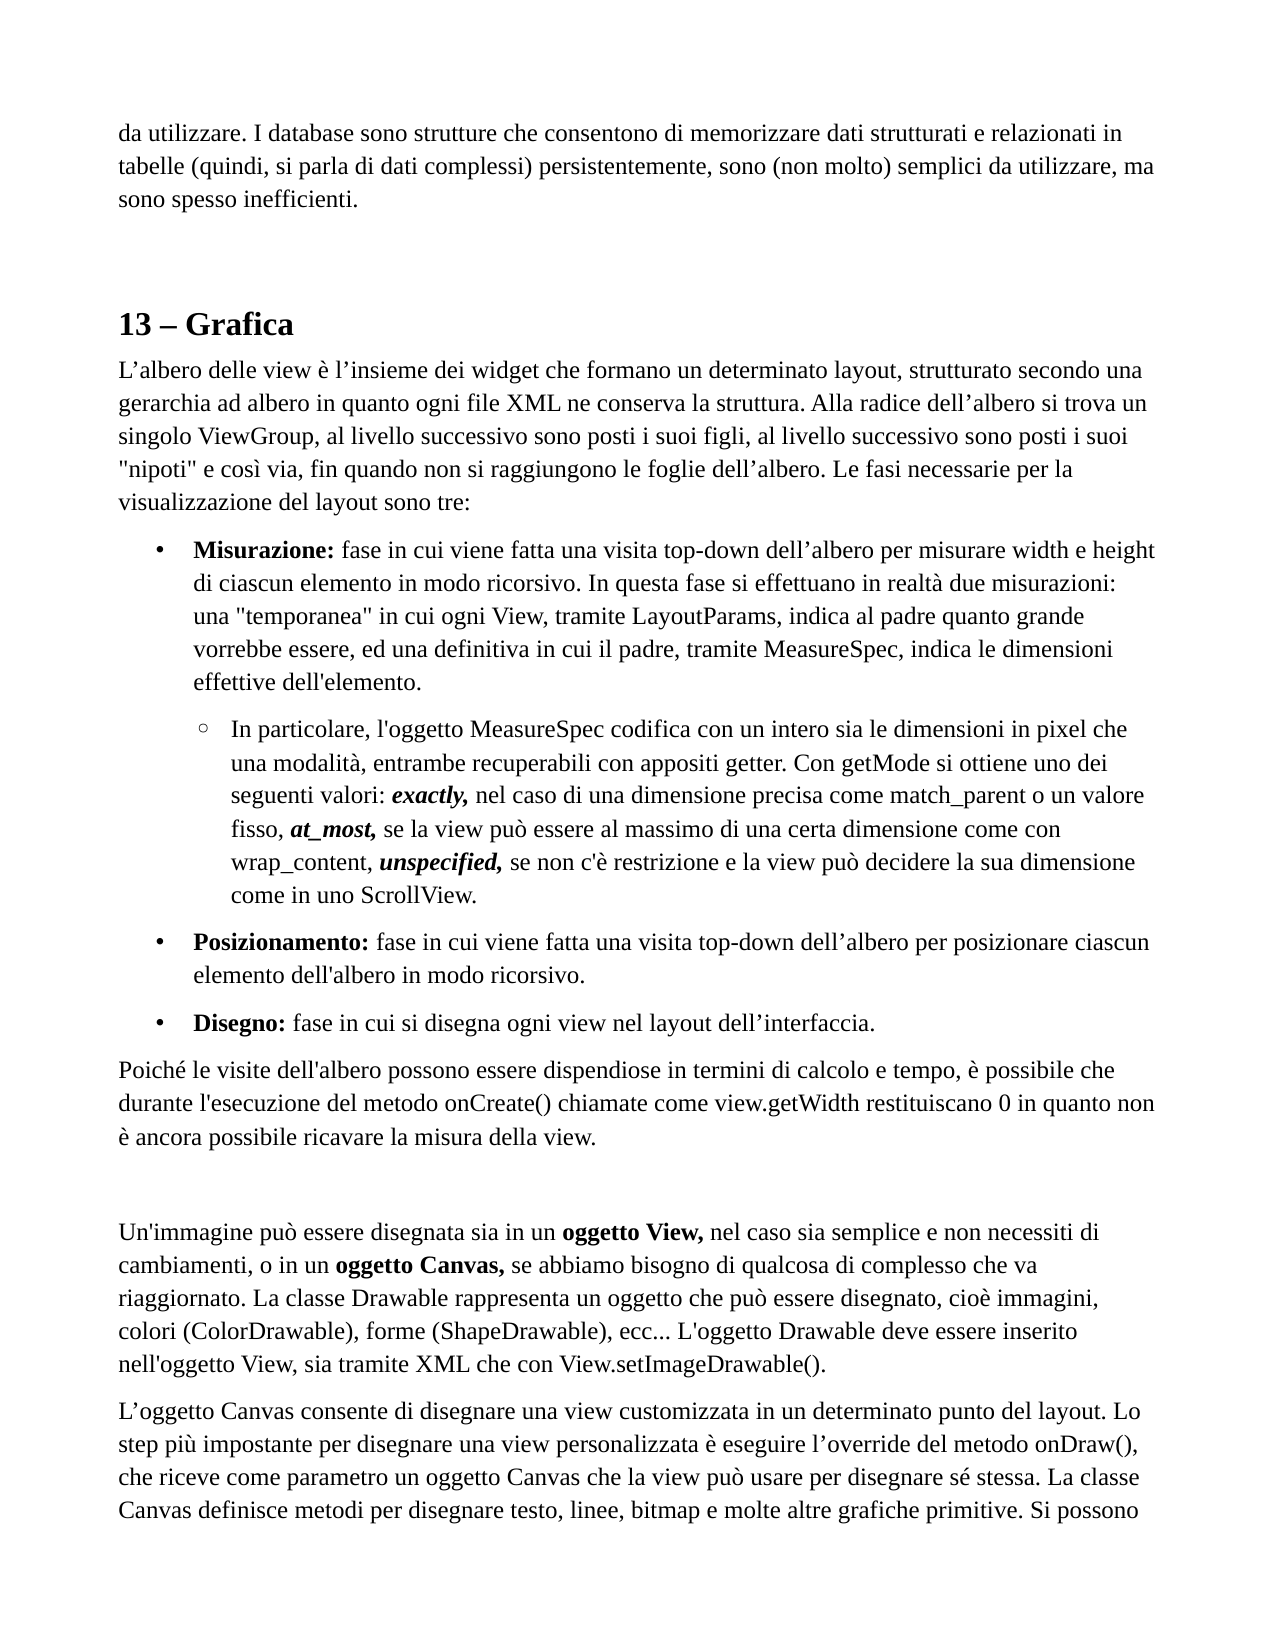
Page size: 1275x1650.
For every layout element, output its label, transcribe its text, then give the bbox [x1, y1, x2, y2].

text da utilizzare. I database sono strutture che consentono di memorizzare dati strutturati e relazionati in tabelle (quindi, si parla di dati complessi) persistentemente, sono (non molto) semplici da utilizzare, ma sono spesso inefficienti. [118, 118, 1157, 213]
text Un'immagine può essere disegnata sia in un oggetto View, nel caso sia semplice e non necessiti di cambiamenti, o in un oggetto Canvas, se abbiamo bisogno di qualcosa di complesso che va riaggiornato. La classe Drawable rappresenta un oggetto che può essere disegnato, cioè immagini, colori (ColorDrawable), forme (ShapeDrawable), ecc... L'oggetto Drawable deve essere inserito nell'oggetto View, sia tramite XML che con View.setImageDrawable(). [118, 1217, 1157, 1378]
subtitle 13 – Grafica [118, 304, 1157, 343]
list Posizionamento: fase in cui viene fatta una visita top-down dell’albero per posizionare ciascun elemento dell'albero in modo ricorsivo. [156, 927, 1157, 989]
list Misurazione: fase in cui viene fatta una visita top-down dell’albero per misurare width e height di ciascun elemento in modo ricorsivo. In questa fase si effettuano in realtà due misurazioni: una "temporanea" in cui ogni View, tramite LayoutParams, indica al padre quanto grande vorrebbe essere, ed una definitiva in cui il padre, tramite MeasureSpec, indica le dimensioni effettive dell'elemento. [156, 535, 1157, 696]
text L’albero delle view è l’insieme dei widget che formano un determinato layout, strutturato secondo una gerarchia ad albero in quanto ogni file XML ne conserva la struttura. Alla radice dell’albero si trova un singolo ViewGroup, al livello successivo sono posti i suoi figli, al livello successivo sono posti i suoi "nipoti" e così via, fin quando non si raggiungono le foglie dell’albero. Le fasi necessarie per la visualizzazione del layout sono tre: [118, 355, 1157, 516]
text Poiché le visite dell'albero possono essere dispendiose in termini di calcolo e tempo, è possibile che durante l'esecuzione del metodo onCreate() chiamate come view.getWidth restituiscano 0 in quanto non è ancora possibile ricavare la misura della view. [118, 1056, 1157, 1150]
list In particolare, l'oggetto MeasureSpec codifica con un intero sia le dimensioni in pixel che una modalità, entrambe recuperabili con appositi getter. Con getMode si ottiene uno dei seguenti valori: exactly, nel caso di una dimensione precisa come match_parent o un valore fisso, at_most, se la view può essere al massimo di una certa dimensione come con wrap_content, unspecified, se non c'è restrizione e la view può decidere la sua dimensione come in uno ScrollView. [193, 714, 1157, 908]
list Disegno: fase in cui si disegna ogni view nel layout dell’interfaccia. [156, 1008, 1157, 1037]
text L’oggetto Canvas consente di disegnare una view customizzata in un determinato punto del layout. Lo step più impostante per disegnare una view personalizzata è eseguire l’override del metodo onDraw(), che riceve come parametro un oggetto Canvas che la view può usare per disegnare sé stessa. La classe Canvas definisce metodi per disegnare testo, linee, bitmap e molte altre grafiche primitive. Si possono [118, 1396, 1157, 1524]
